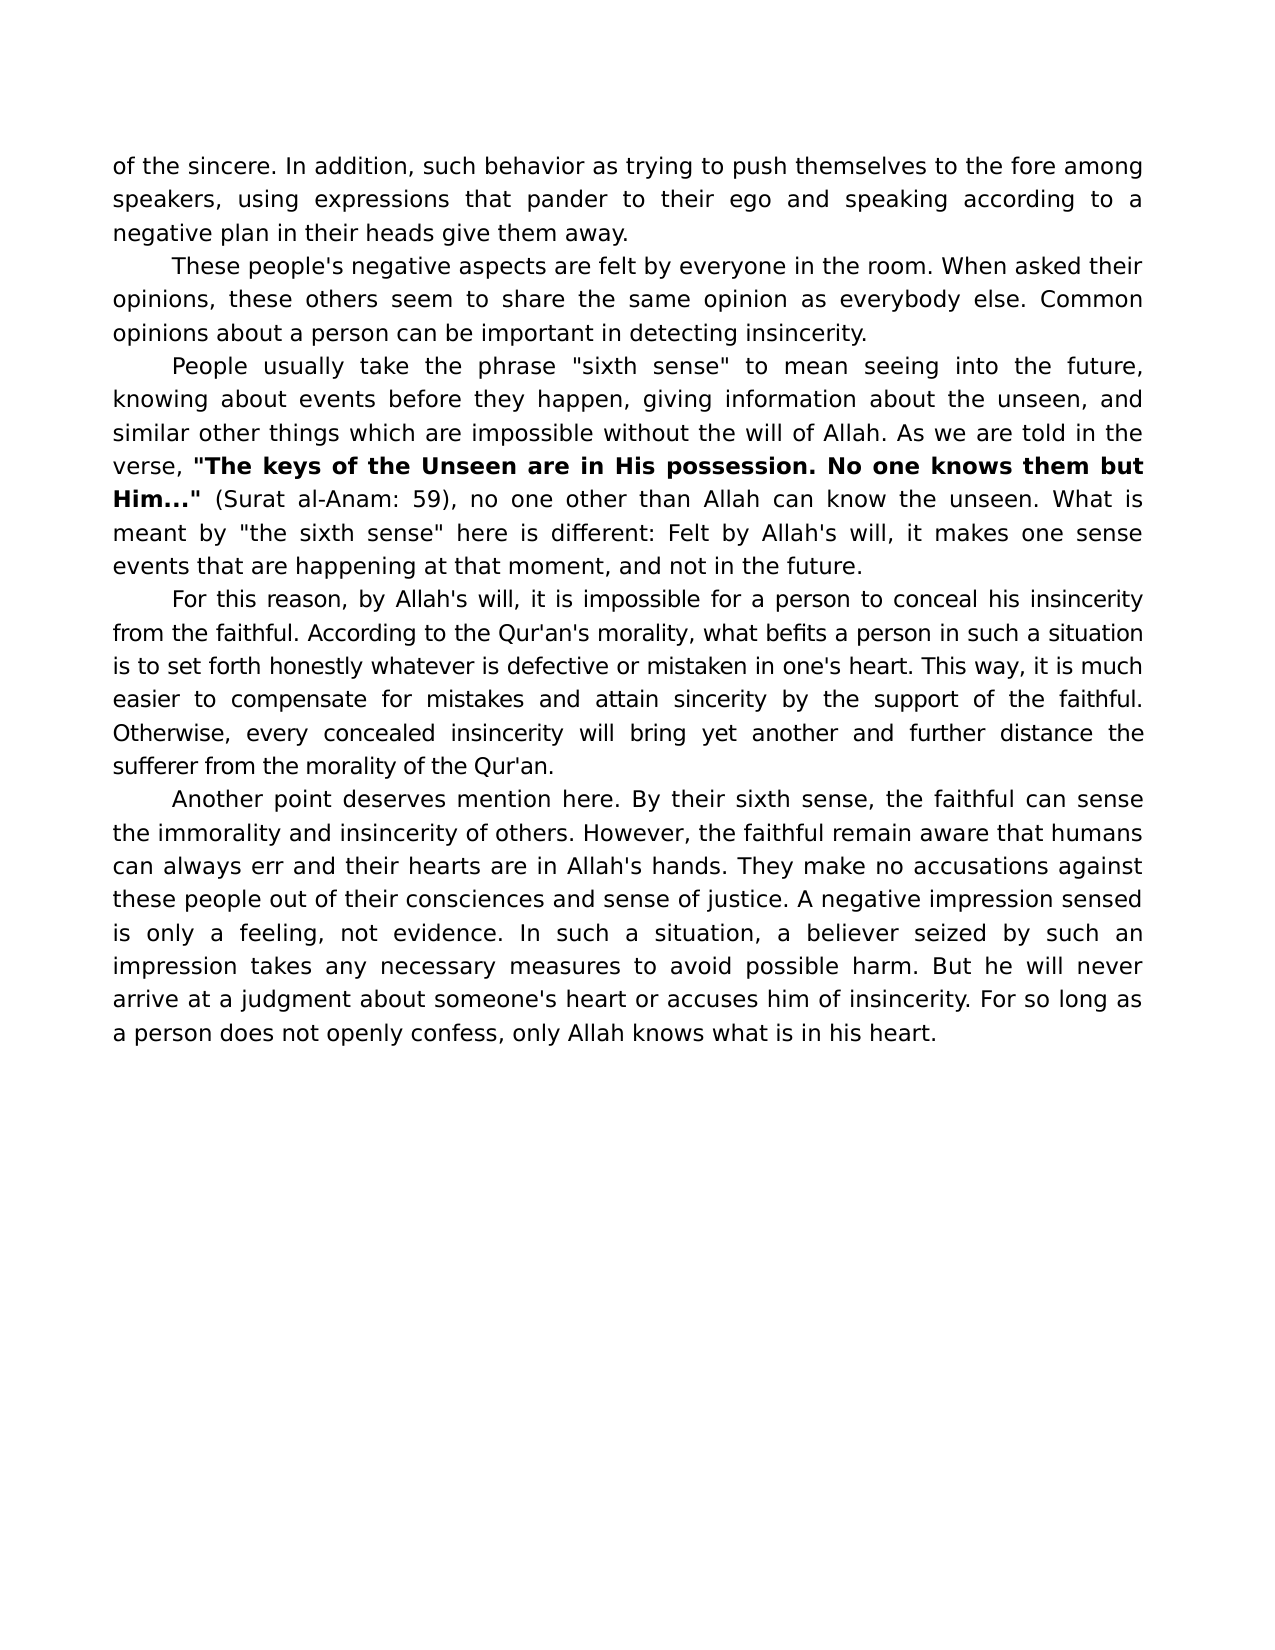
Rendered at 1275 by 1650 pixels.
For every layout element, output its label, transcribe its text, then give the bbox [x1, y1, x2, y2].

text For this reason, by Allah's will, it is impossible for a person to conceal his insincerity from the faithful. According to the Qur'an's morality, what befits a person in such a situation is to set forth honestly whatever is defective or mistaken in one's heart. This way, it is much easier to compensate for mistakes and attain sincerity by the support of the faithful. Otherwise, every concealed insincerity will bring yet another and further distance the sufferer from the morality of the Qur'an. [112, 581, 1145, 781]
text These people's negative aspects are felt by everyone in the room. When asked their opinions, these others seem to share the same opinion as everybody else. Common opinions about a person can be important in detecting insincerity. [112, 248, 1145, 348]
text People usually take the phrase "sixth sense" to mean seeing into the future, knowing about events before they happen, giving information about the unseen, and similar other things which are impossible without the will of Allah. As we are told in the verse, "The keys of the Unseen are in His possession. No one knows them but Him..." (Surat al-Anam: 59), no one other than Allah can know the unseen. What is meant by "the sixth sense" here is different: Felt by Allah's will, it makes one sense events that are happening at that moment, and not in the future. [112, 348, 1145, 581]
text of the sincere. In addition, such behavior as trying to push themselves to the fore among speakers, using expressions that pander to their ego and speaking according to a negative plan in their heads give them away. [112, 148, 1145, 248]
text Another point deserves mention here. By their sixth sense, the faithful can sense the immorality and insincerity of others. However, the faithful remain aware that humans can always err and their hearts are in Allah's hands. They make no accusations against these people out of their consciences and sense of justice. A negative impression sensed is only a feeling, not evidence. In such a situation, a believer seized by such an impression takes any necessary measures to avoid possible harm. But he will never arrive at a judgment about someone's heart or accuses him of insincerity. For so long as a person does not openly confess, only Allah knows what is in his heart. [112, 781, 1145, 1048]
